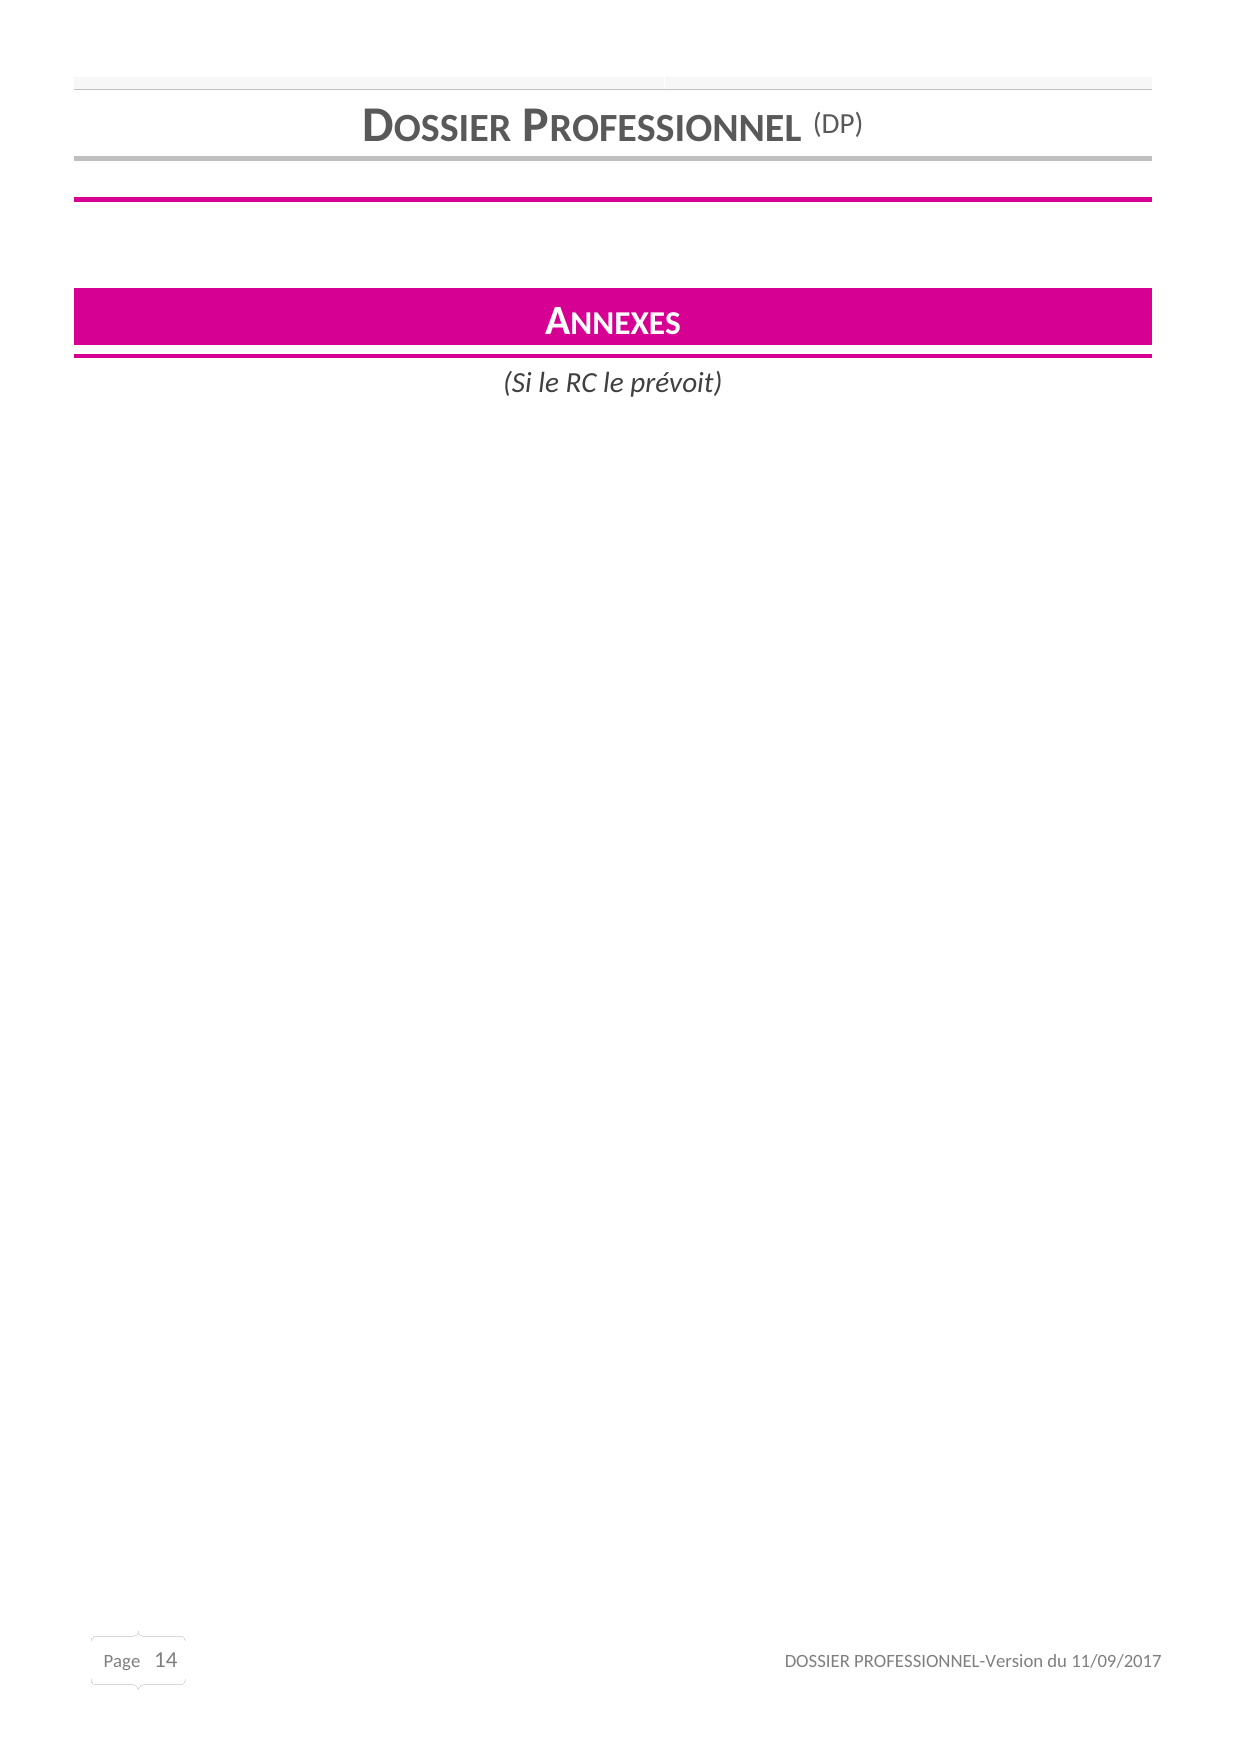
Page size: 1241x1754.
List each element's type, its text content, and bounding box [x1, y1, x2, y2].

table_cell [74, 345, 1152, 353]
table_header Annexes [74, 288, 1152, 345]
table_cell (Si le RC le prévoit) [74, 358, 1152, 436]
